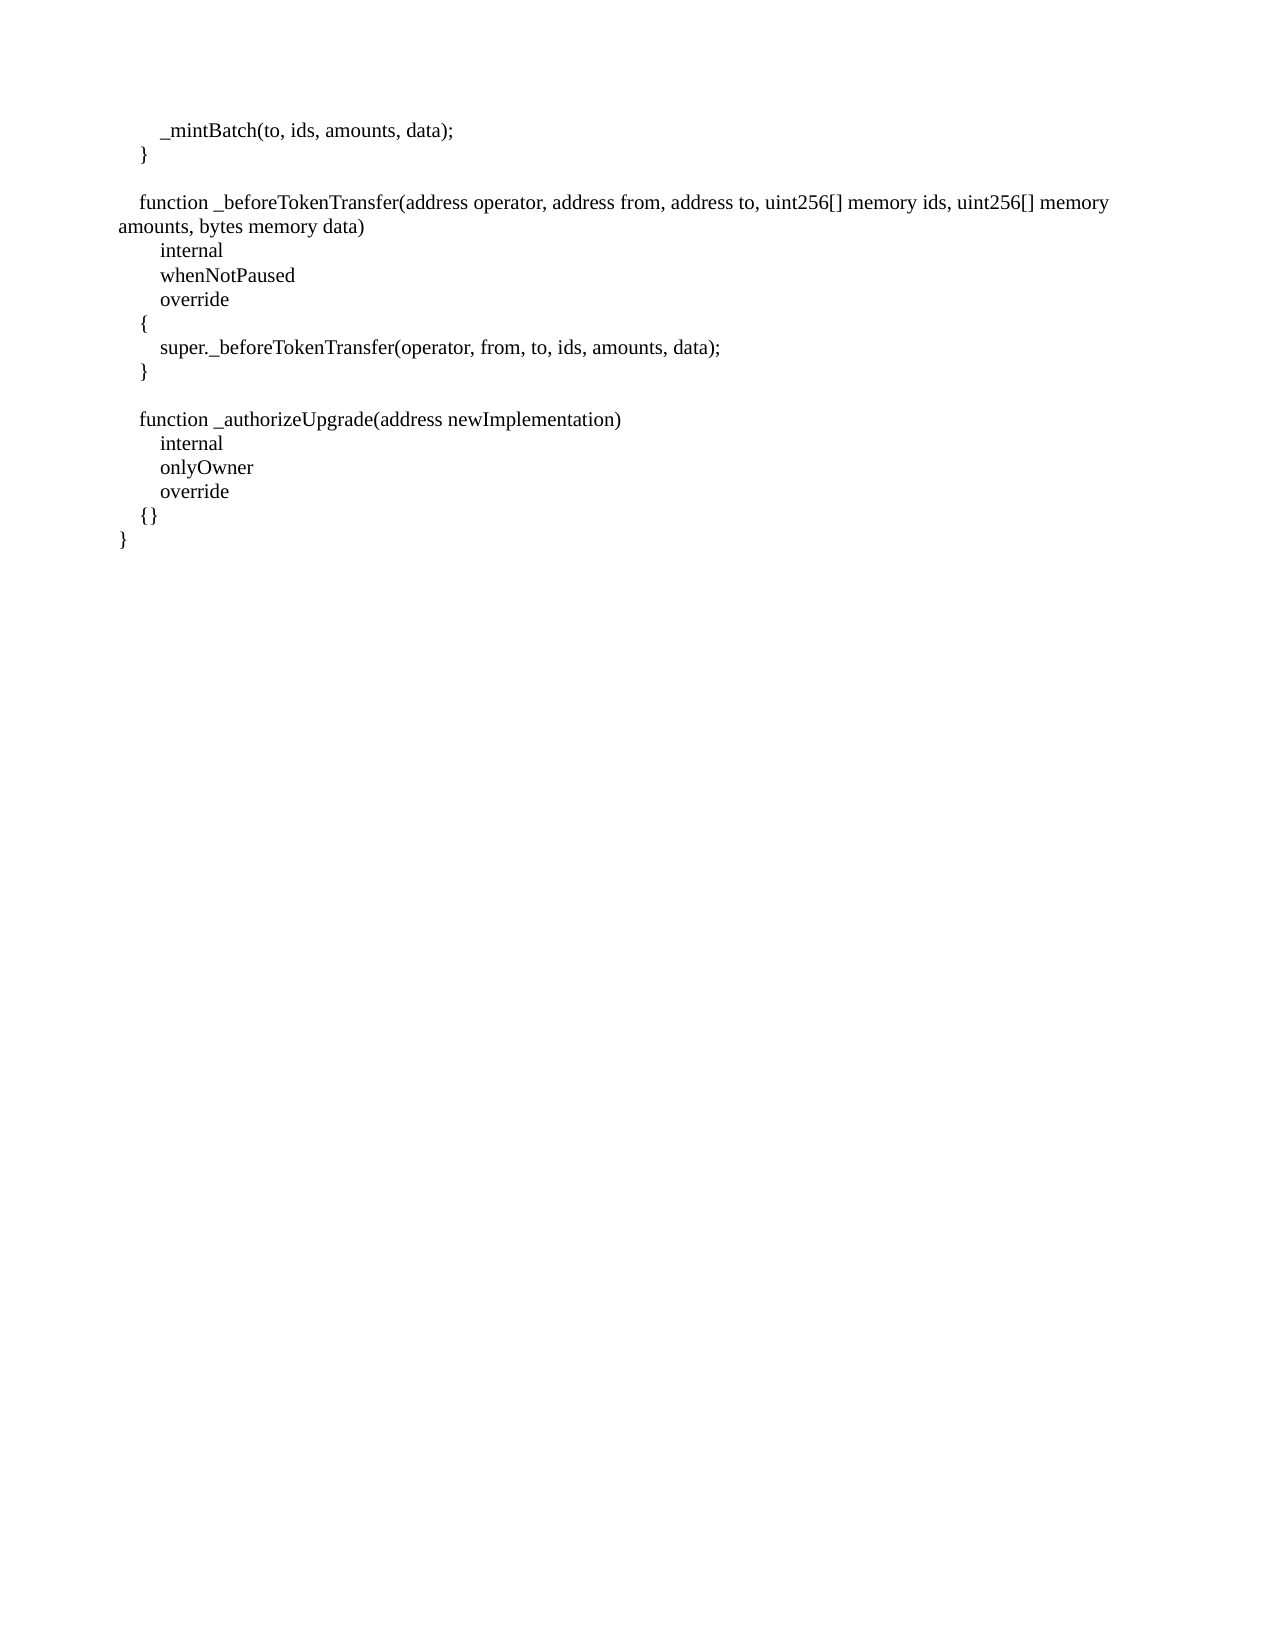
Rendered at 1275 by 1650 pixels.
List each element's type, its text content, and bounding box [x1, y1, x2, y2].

text _mintBatch(to, ids, amounts, data); [118, 118, 1157, 142]
text function _beforeTokenTransfer(address operator, address from, address to, uint256[] memory ids, uint256[] memory amounts, bytes memory data) [118, 190, 1157, 238]
text override [118, 287, 1157, 311]
text internal [118, 238, 1157, 262]
text internal [118, 431, 1157, 455]
text whenNotPaused [118, 262, 1157, 287]
text } [118, 359, 1157, 383]
text override [118, 479, 1157, 503]
text { [118, 311, 1157, 335]
text super._beforeTokenTransfer(operator, from, to, ids, amounts, data); [118, 335, 1157, 359]
text onlyOwner [118, 455, 1157, 479]
text } [118, 527, 1157, 551]
text } [118, 142, 1157, 166]
text {} [118, 503, 1157, 527]
text function _authorizeUpgrade(address newImplementation) [118, 407, 1157, 431]
